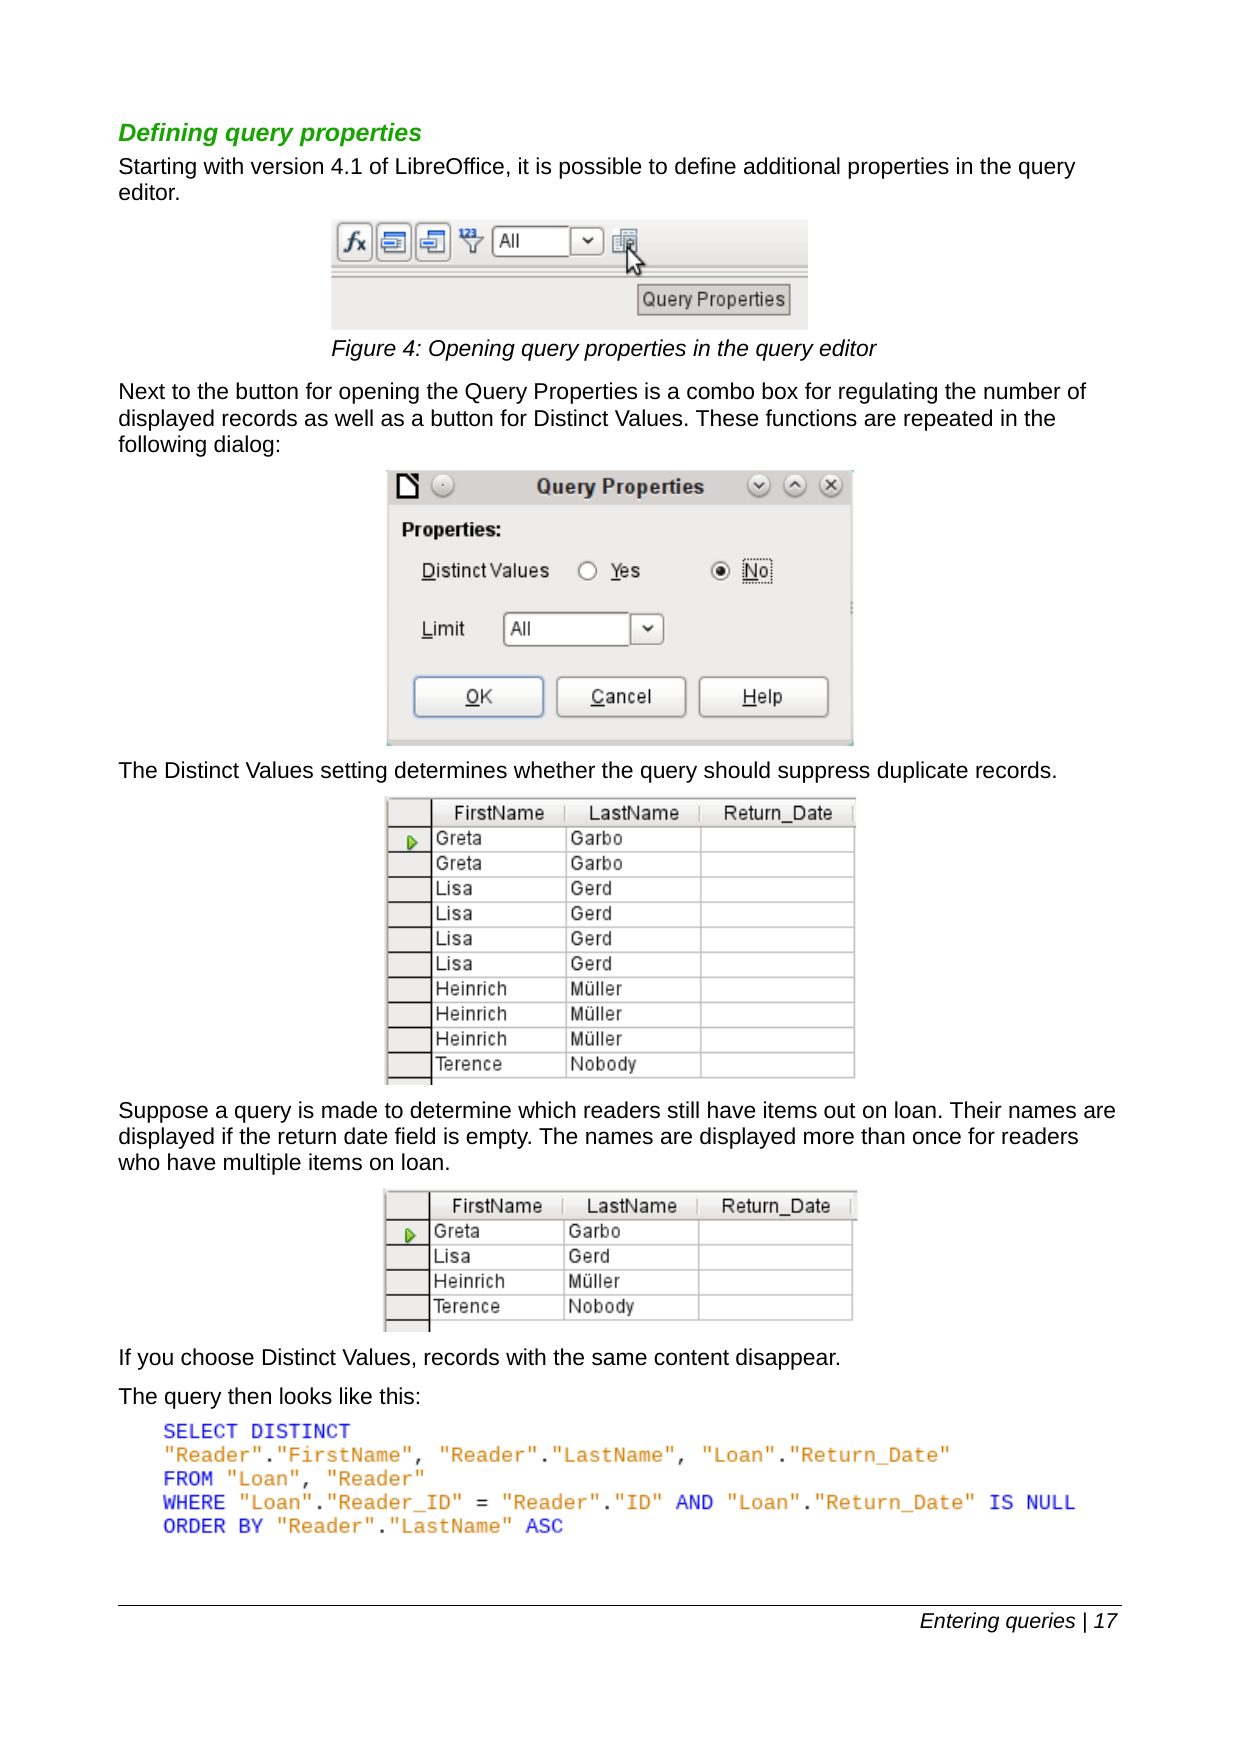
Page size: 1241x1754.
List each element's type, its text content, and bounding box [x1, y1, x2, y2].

picture [331, 218, 808, 330]
text Figure 4: Opening query properties in the query editor [331, 218, 909, 361]
text Starting with version 4.1 of LibreOffice, it is possible to define additional properties in the query editor. [118, 153, 1122, 206]
text Next to the button for opening the Query Properties is a combo box for regulating the number of displayed records as well as a button for Distinct Values. These functions are repeated in the following dialog: [118, 378, 1122, 457]
picture [384, 796, 857, 1085]
picture [386, 470, 854, 746]
text If you choose Distinct Values, records with the same content disappear. [118, 1344, 1122, 1370]
picture [162, 1421, 1078, 1541]
subtitle Defining query properties [118, 118, 1122, 147]
text The query then looks like this: [118, 1383, 1122, 1409]
picture [382, 1188, 858, 1332]
text Suppose a query is made to determine which readers still have items out on loan. Their names are displayed if the return date field is empty. The names are displayed more than once for readers who have multiple items on loan. [118, 1097, 1122, 1176]
text The Distinct Values setting determines whether the query should suppress duplicate records. [118, 757, 1122, 783]
